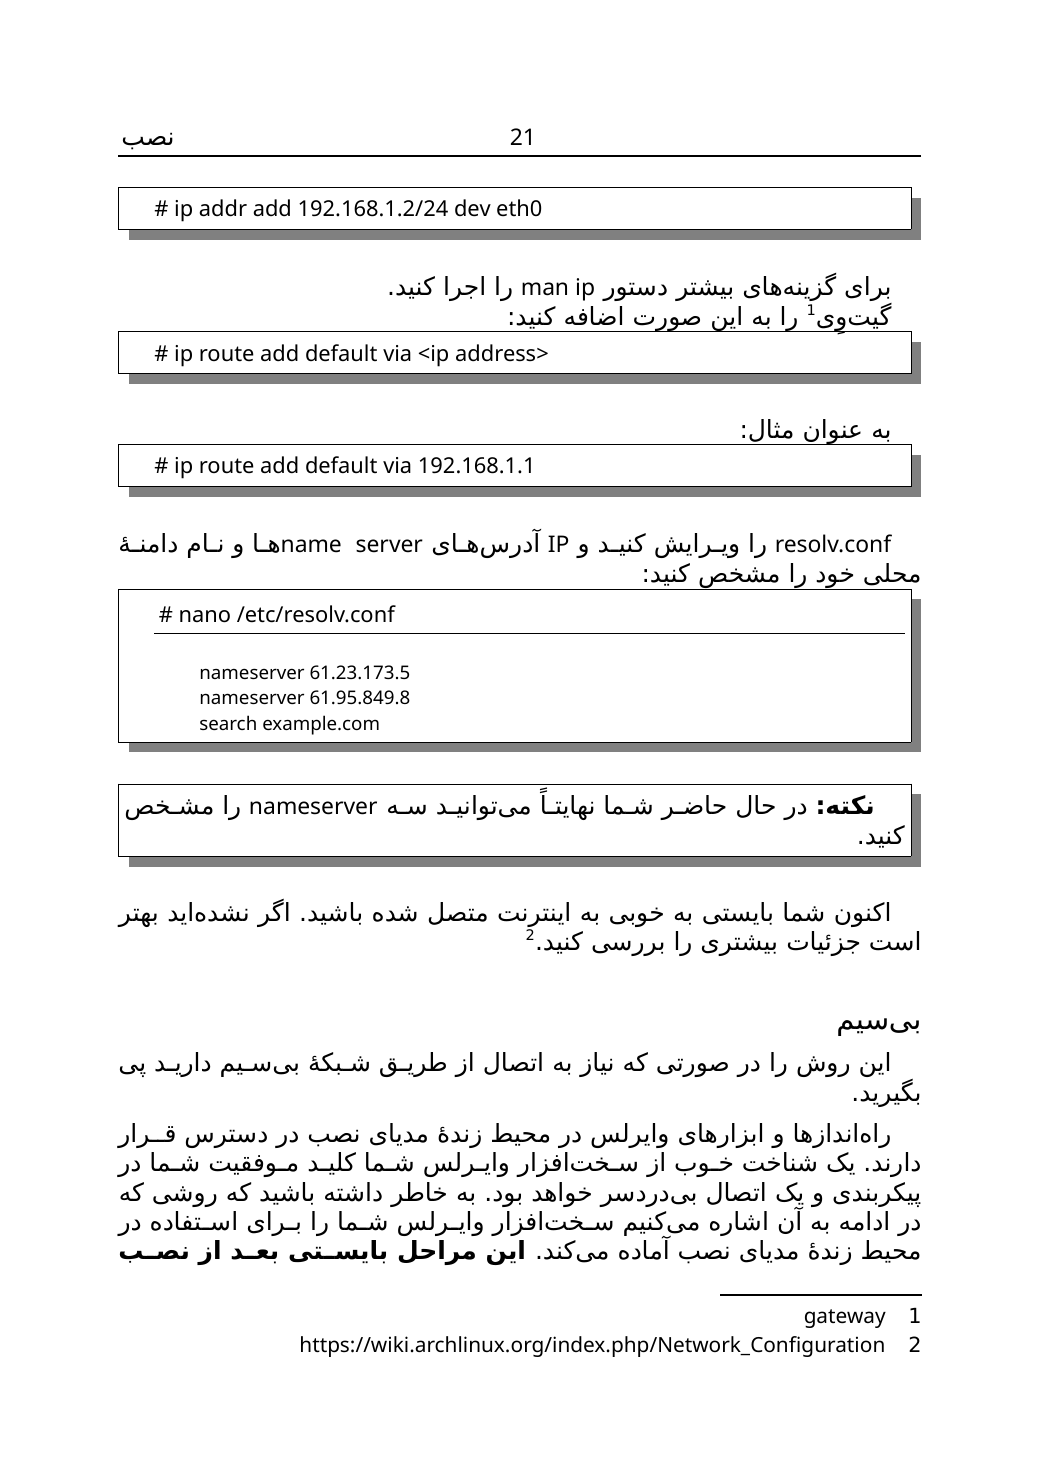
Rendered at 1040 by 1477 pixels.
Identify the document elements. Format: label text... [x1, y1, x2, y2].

table_header # ip route add default via 192.168.1.1 [119, 445, 911, 486]
text برای گزینه‌های بیشتر دستور man ip را اجرا کنید. [118, 271, 921, 302]
text راه‌اندازها و ابزارهای وایرلس در محیط زندهٔ مدیای نصب در دسترس قرار دارند. یک شناخت خوب از سخت‌افزار وایرلس شما کلید موفقیت شما در پیکربندی و یک اتصال بی‌دردسر خواهد بود. به خاطر داشته باشید که روشی که در ادامه به آن اشاره می‌کنیم سخت‌افزار وایرلس شما را برای استفاده در محیط زندهٔ مدیای نصب آماده می‌کند. این مراحل بایستی بعد از نصب [118, 1119, 921, 1265]
subtitle بی‌سیم [118, 1003, 921, 1037]
text resolv.conf را ویرایش کنید و IP آدرس‌های name serverها و نام دامنهٔ محلی خود را مشخص کنید: [118, 528, 921, 589]
text اکنون شما بایستی به خوبی به اینترنت متصل شده باشید. اگر نشده‌اید بهتر است جزئیات بیشتری را بررسی کنید. [118, 898, 921, 956]
table_header # ip addr add 192.168.1.2/24 dev eth0 [119, 188, 911, 229]
text گیت‌وِی را به این صورت اضافه کنید: [118, 302, 921, 331]
text https://wiki.archlinux.org/index.php/Network_Configuration [118, 1330, 921, 1358]
table_header # ip route add default via <ip address> [119, 332, 911, 373]
text این روش را در صورتی که نیاز به اتصال از طریق شبکهٔ بی‌سیم دارید پی بگیرید. [118, 1049, 921, 1107]
table_header # nano /etc/resolv.conf nameserver 61.23.173.5 nameserver 61.95.849.8 search example.com [119, 590, 911, 742]
text به عنوان مثال: [118, 415, 921, 444]
table_header نکته: در حال حاضر شما نهایتاً می‌توانید سه nameserver را مشخص کنید. [119, 785, 911, 856]
text gateway [118, 1301, 921, 1330]
